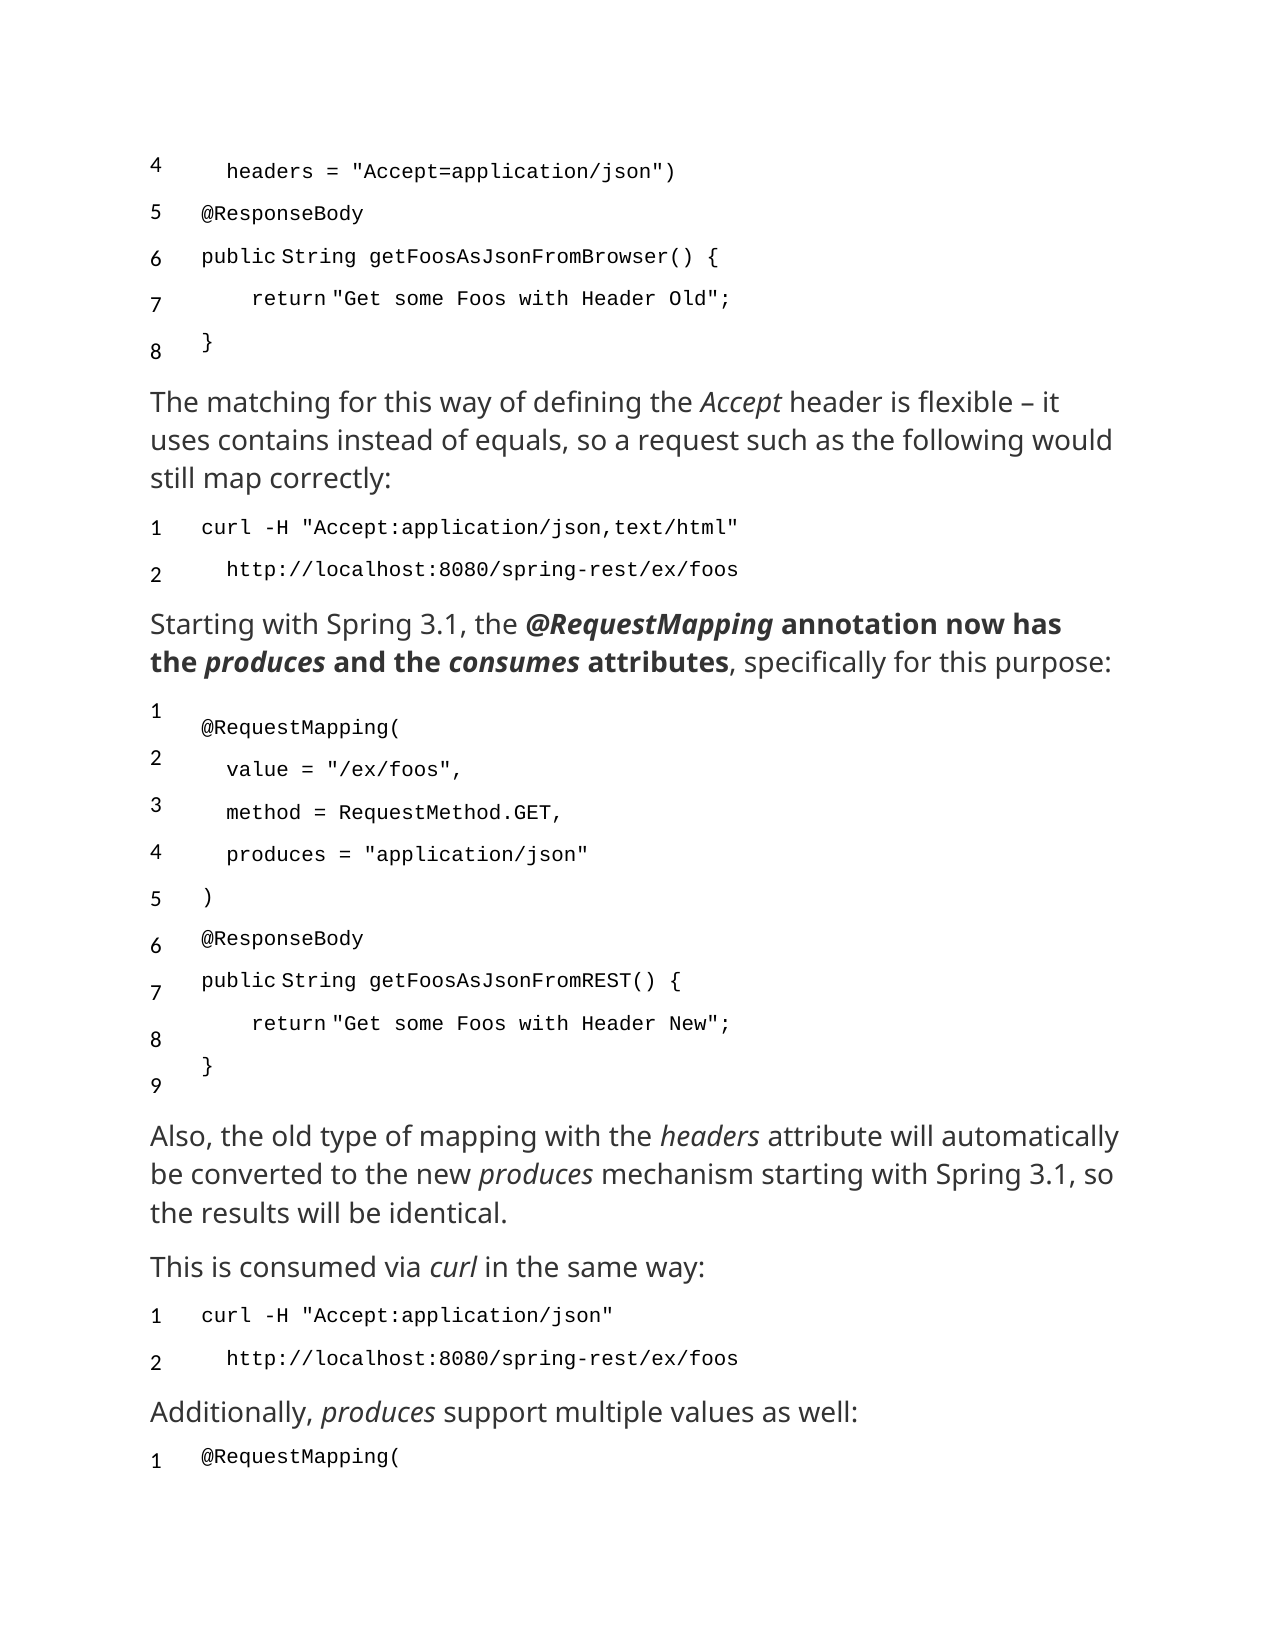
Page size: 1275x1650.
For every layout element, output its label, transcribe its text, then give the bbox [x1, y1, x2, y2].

text Additionally, produces support multiple values as well: [150, 1392, 1125, 1431]
text This is consumed via curl in the same way: [150, 1247, 1125, 1285]
table_header 1 [150, 1446, 201, 1491]
table_header @RequestMapping( value = "/ex/foos", method = RequestMethod.GET, produces = "application/json" ) @ResponseBody public String getFoosAsJsonFromREST() { return "Get some Foos with Header New"; } [201, 697, 1275, 1116]
table_header curl -H "Accept:application/json" http://localhost:8080/spring-rest/ex/foos [201, 1301, 1275, 1392]
table_header 1 2 [150, 1301, 201, 1392]
table_header 1 2 3 4 5 6 7 8 9 [150, 697, 201, 1116]
text The matching for this way of defining the Accept header is flexible – it uses contains instead of equals, so a request such as the following would still map correctly: [150, 382, 1125, 497]
text Also, the old type of mapping with the headers attribute will automatically be converted to the new produces mechanism starting with Spring 3.1, so the results will be identical. [150, 1116, 1125, 1231]
table_header headers = "Accept=application/json") @ResponseBody public String getFoosAsJsonFromBrowser() { return "Get some Foos with Header Old"; } [201, 150, 1275, 382]
text Starting with Spring 3.1, the @RequestMapping annotation now has the produces and the consumes attributes, specifically for this purpose: [150, 604, 1125, 681]
table_header 4 5 6 7 8 [150, 150, 201, 382]
table_header @RequestMapping( [201, 1446, 1275, 1491]
table_header 1 2 [150, 513, 201, 604]
table_header curl -H "Accept:application/json,text/html" http://localhost:8080/spring-rest/ex/foos [201, 513, 1275, 604]
